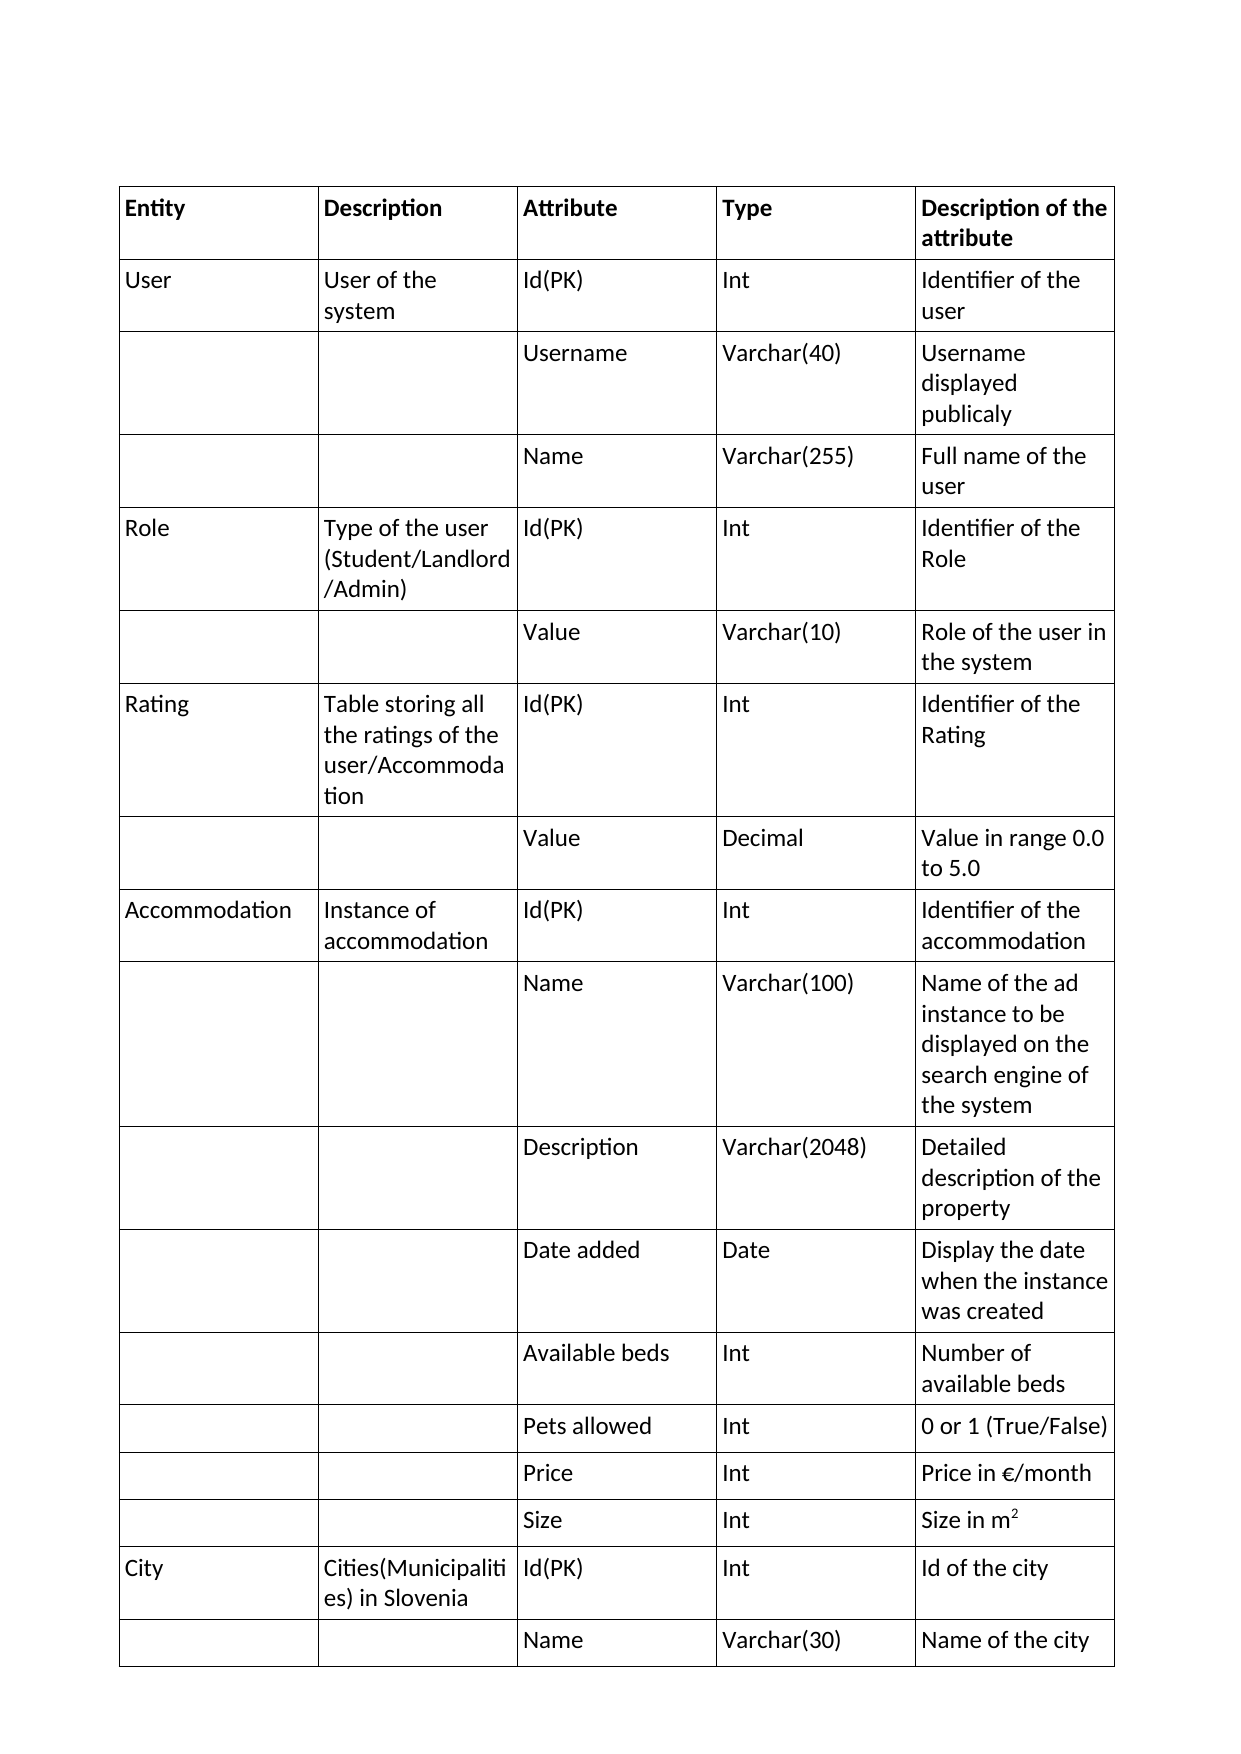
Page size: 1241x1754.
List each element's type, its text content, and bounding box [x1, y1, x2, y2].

table_cell Value in range 0.0 to 5.0 [916, 817, 1114, 889]
table_cell [319, 1333, 517, 1404]
table_cell Price in €/month [916, 1453, 1114, 1499]
table_cell [319, 962, 517, 1126]
table_cell [319, 1127, 517, 1229]
table_cell User [120, 260, 318, 331]
table_cell Decimal [717, 817, 915, 889]
table_cell Varchar(40) [717, 332, 915, 434]
table_cell Full name of the user [916, 435, 1114, 507]
table_cell Int [717, 1547, 915, 1618]
table_cell Table storing all the ratings of the user/Accommodation [319, 684, 517, 816]
table_cell [120, 1230, 318, 1332]
table_cell [319, 1230, 517, 1332]
table_header Attribute [518, 187, 716, 258]
table_cell Accommodation [120, 890, 318, 961]
table_cell [120, 1453, 318, 1499]
table_cell User of the system [319, 260, 517, 331]
table_cell [319, 332, 517, 434]
table_cell Username [518, 332, 716, 434]
table_cell Id(PK) [518, 508, 716, 610]
table_header Description of the attribute [916, 187, 1114, 258]
table_cell Pets allowed [518, 1405, 716, 1452]
table_cell Varchar(2048) [717, 1127, 915, 1229]
table_cell [319, 1620, 517, 1666]
table_cell City [120, 1547, 318, 1618]
table_cell Display the date when the instance was created [916, 1230, 1114, 1332]
table_cell Identifier of the accommodation [916, 890, 1114, 961]
table_cell Int [717, 1405, 915, 1452]
table_cell Role of the user in the system [916, 611, 1114, 682]
table_cell Int [717, 890, 915, 961]
table_cell [120, 1405, 318, 1452]
table_cell Varchar(100) [717, 962, 915, 1126]
table_cell Description [518, 1127, 716, 1229]
table_cell [120, 435, 318, 507]
table_cell Int [717, 1500, 915, 1546]
table_cell Identifier of the Role [916, 508, 1114, 610]
table_cell [120, 1127, 318, 1229]
table_cell Id(PK) [518, 1547, 716, 1618]
table_header Type [717, 187, 915, 258]
table_cell Name [518, 435, 716, 507]
table_cell Cities(Municipalities) in Slovenia [319, 1547, 517, 1618]
table_cell Type of the user (Student/Landlord/Admin) [319, 508, 517, 610]
table_cell Value [518, 611, 716, 682]
table_cell [120, 332, 318, 434]
table_cell Name of the ad instance to be displayed on the search engine of the system [916, 962, 1114, 1126]
table_cell [319, 611, 517, 682]
table_cell Identifier of the Rating [916, 684, 1114, 816]
table_cell Instance of accommodation [319, 890, 517, 961]
table_cell [120, 1333, 318, 1404]
table_cell Varchar(30) [717, 1620, 915, 1666]
table_cell 0 or 1 (True/False) [916, 1405, 1114, 1452]
table_cell [319, 435, 517, 507]
table_cell Number of available beds [916, 1333, 1114, 1404]
table_cell Varchar(10) [717, 611, 915, 682]
table_cell Int [717, 684, 915, 816]
table_cell Int [717, 1333, 915, 1404]
table_cell Size in m2 [916, 1500, 1114, 1546]
table_cell Detailed description of the property [916, 1127, 1114, 1229]
table_cell Username displayed publicaly [916, 332, 1114, 434]
table_cell Size [518, 1500, 716, 1546]
table_cell Int [717, 260, 915, 331]
table_cell Name [518, 1620, 716, 1666]
table_cell Name of the city [916, 1620, 1114, 1666]
table_cell Date added [518, 1230, 716, 1332]
table_cell Id(PK) [518, 260, 716, 331]
table_cell Id(PK) [518, 684, 716, 816]
table_cell Id(PK) [518, 890, 716, 961]
table_cell Identifier of the user [916, 260, 1114, 331]
table_cell [319, 1500, 517, 1546]
table_cell Varchar(255) [717, 435, 915, 507]
table_cell Value [518, 817, 716, 889]
table_cell [120, 1620, 318, 1666]
table_cell Int [717, 508, 915, 610]
table_cell Role [120, 508, 318, 610]
table_cell [319, 1405, 517, 1452]
table_cell Int [717, 1453, 915, 1499]
table_cell Available beds [518, 1333, 716, 1404]
table_header Entity [120, 187, 318, 258]
table_cell Date [717, 1230, 915, 1332]
table_cell [120, 1500, 318, 1546]
table_header Description [319, 187, 517, 258]
table_cell Price [518, 1453, 716, 1499]
table_cell Name [518, 962, 716, 1126]
table_cell [120, 611, 318, 682]
table_cell [319, 1453, 517, 1499]
table_cell [319, 817, 517, 889]
table_cell Rating [120, 684, 318, 816]
table_cell Id of the city [916, 1547, 1114, 1618]
table_cell [120, 817, 318, 889]
table_cell [120, 962, 318, 1126]
